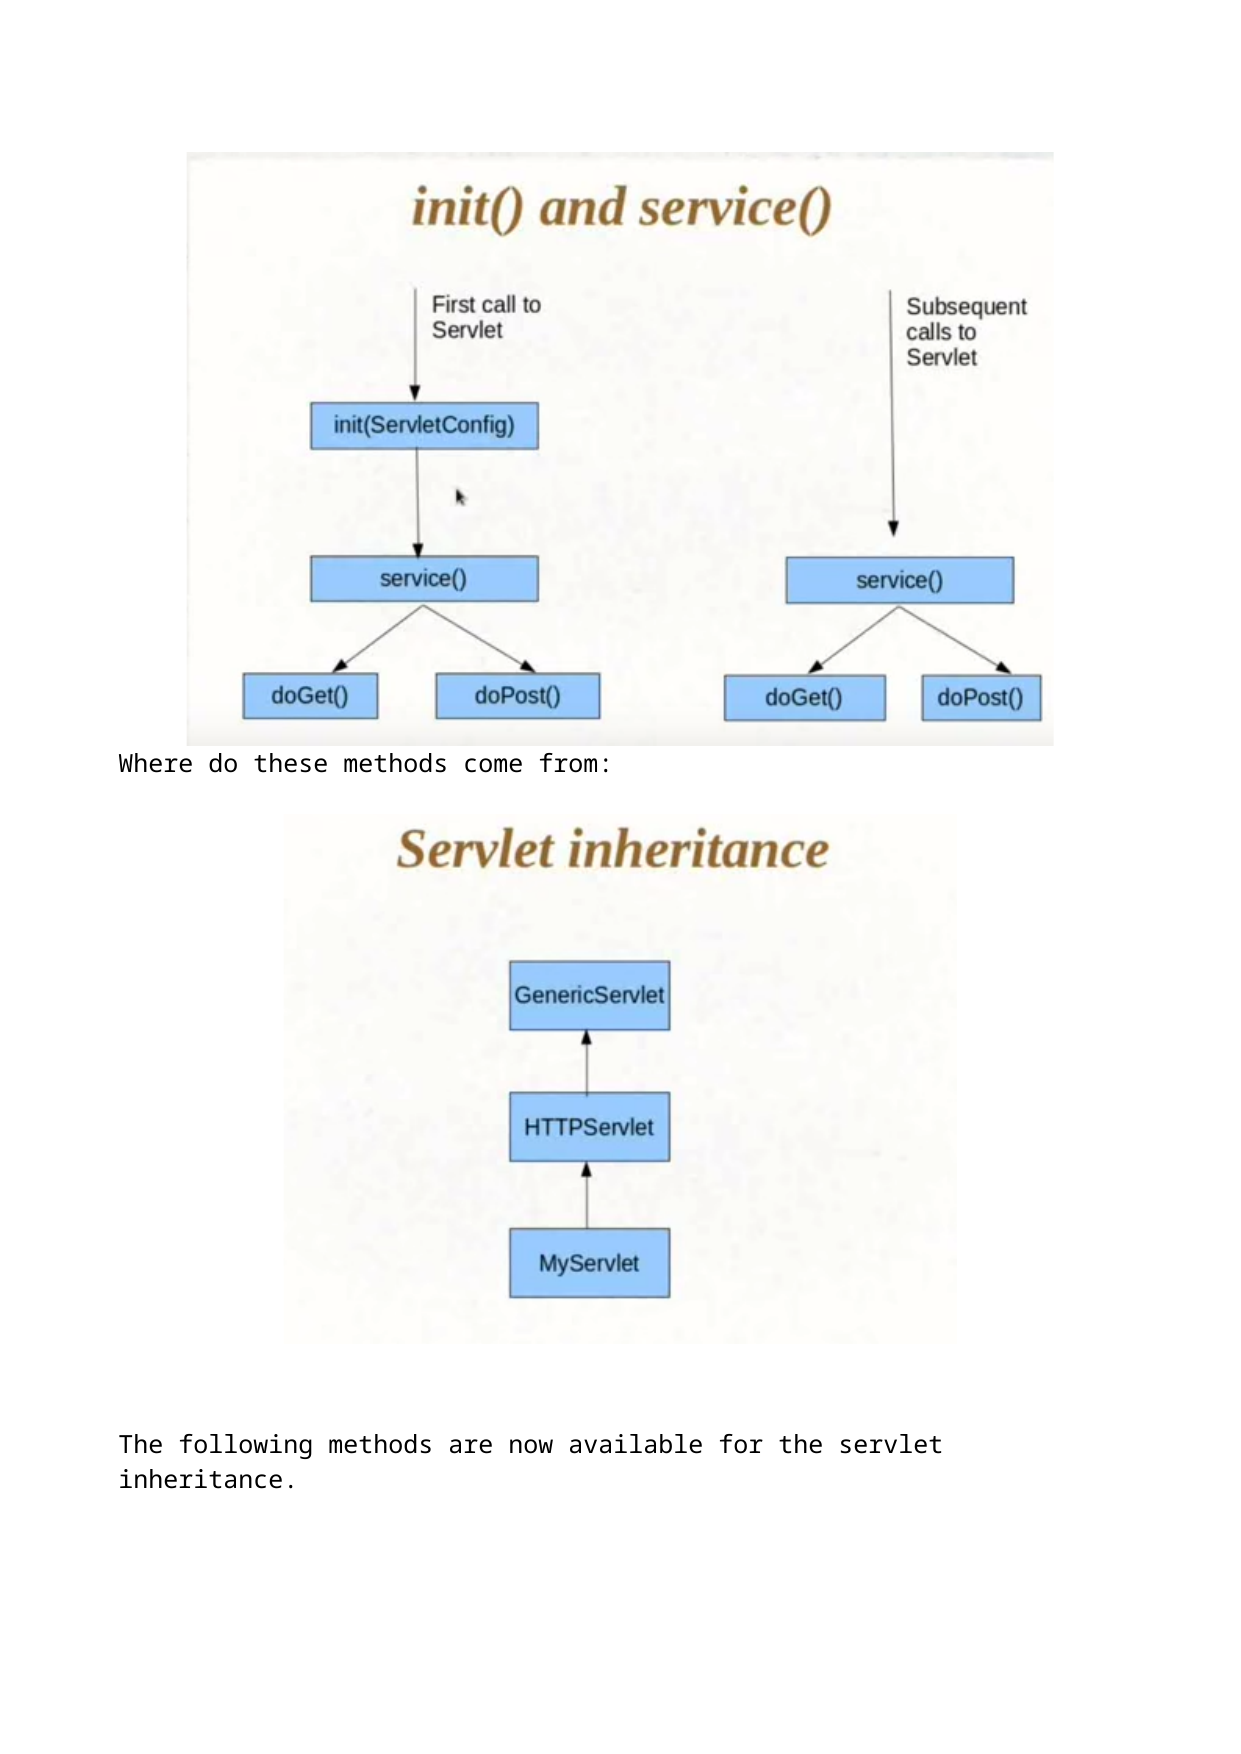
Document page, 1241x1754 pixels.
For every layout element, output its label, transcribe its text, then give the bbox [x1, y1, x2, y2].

text The following methods are now available for the servlet inheritance. [118, 1427, 1122, 1495]
text Where do these methods come from: [118, 663, 1122, 780]
picture [186, 152, 1054, 746]
picture [283, 814, 957, 1344]
